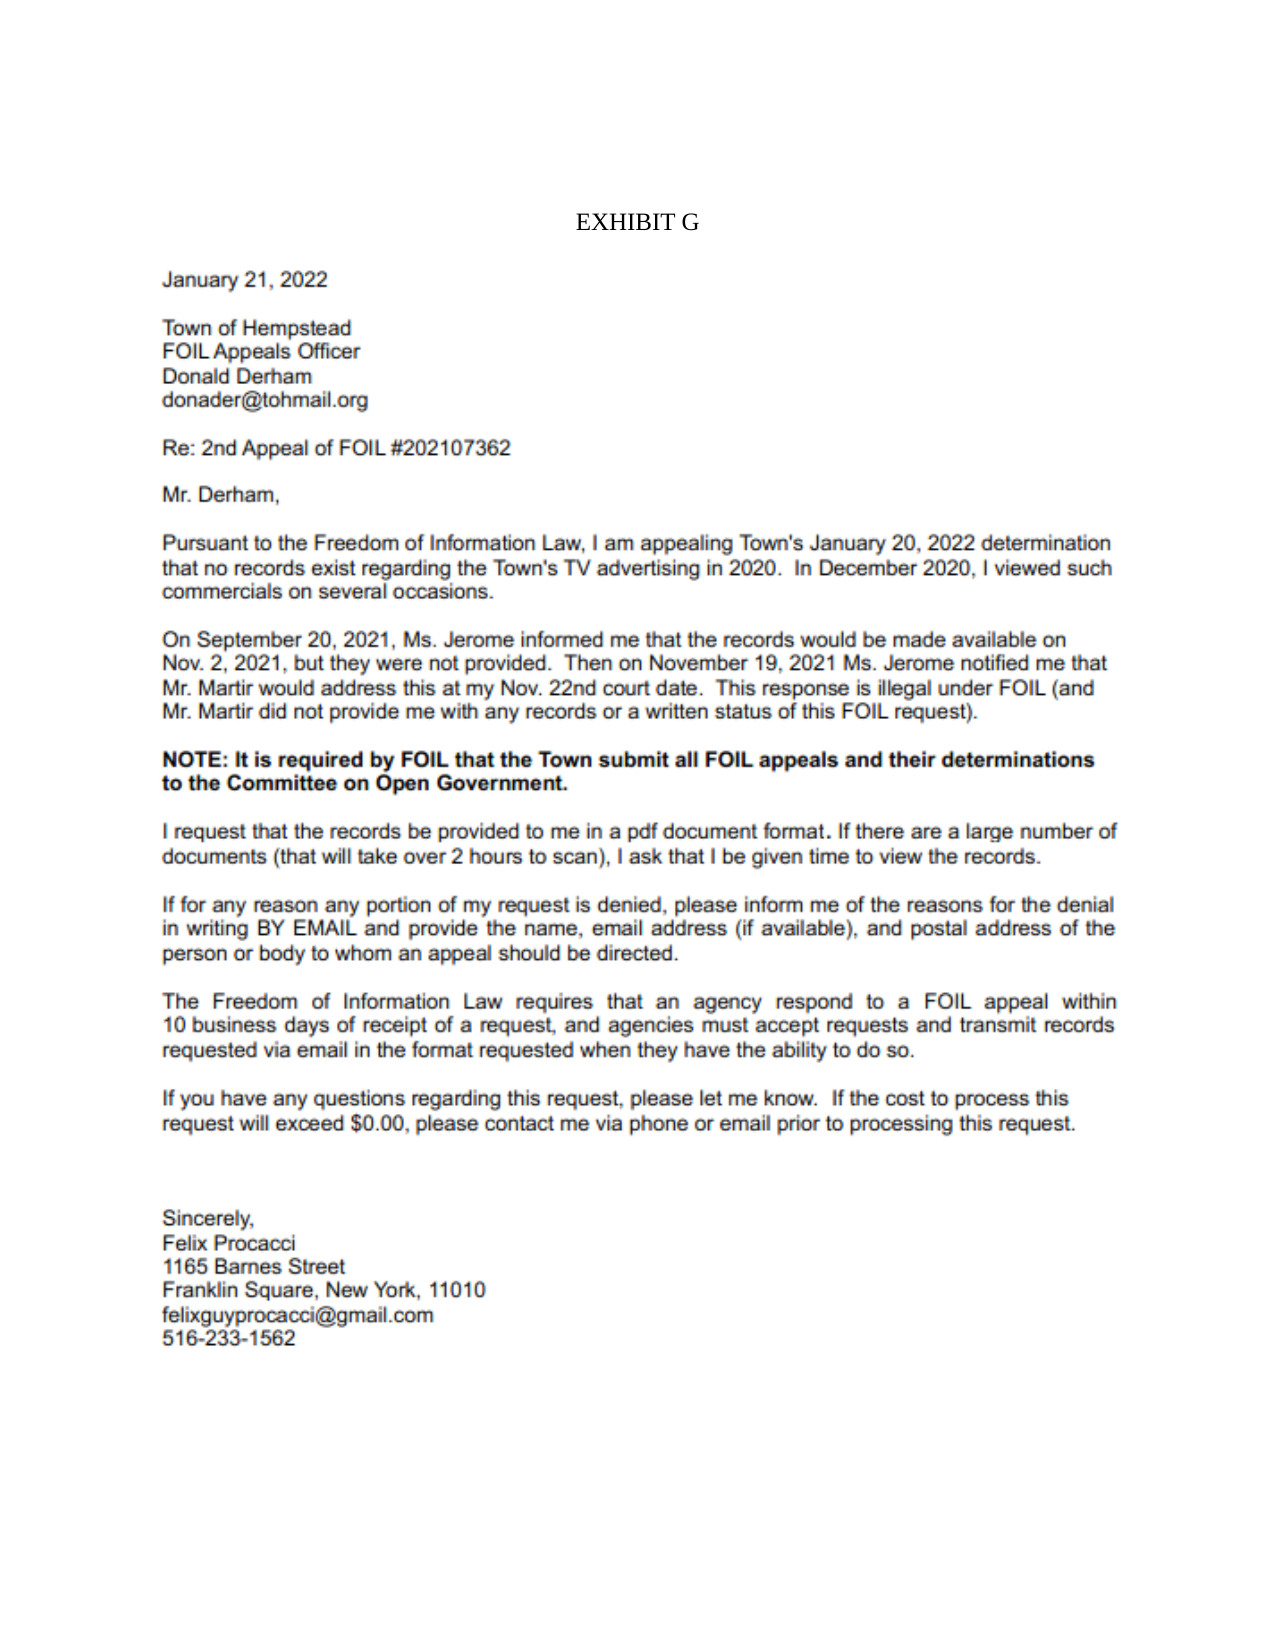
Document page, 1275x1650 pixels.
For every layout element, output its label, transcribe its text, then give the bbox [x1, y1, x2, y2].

picture [150, 265, 1139, 1362]
text EXHIBIT G [150, 207, 1125, 236]
